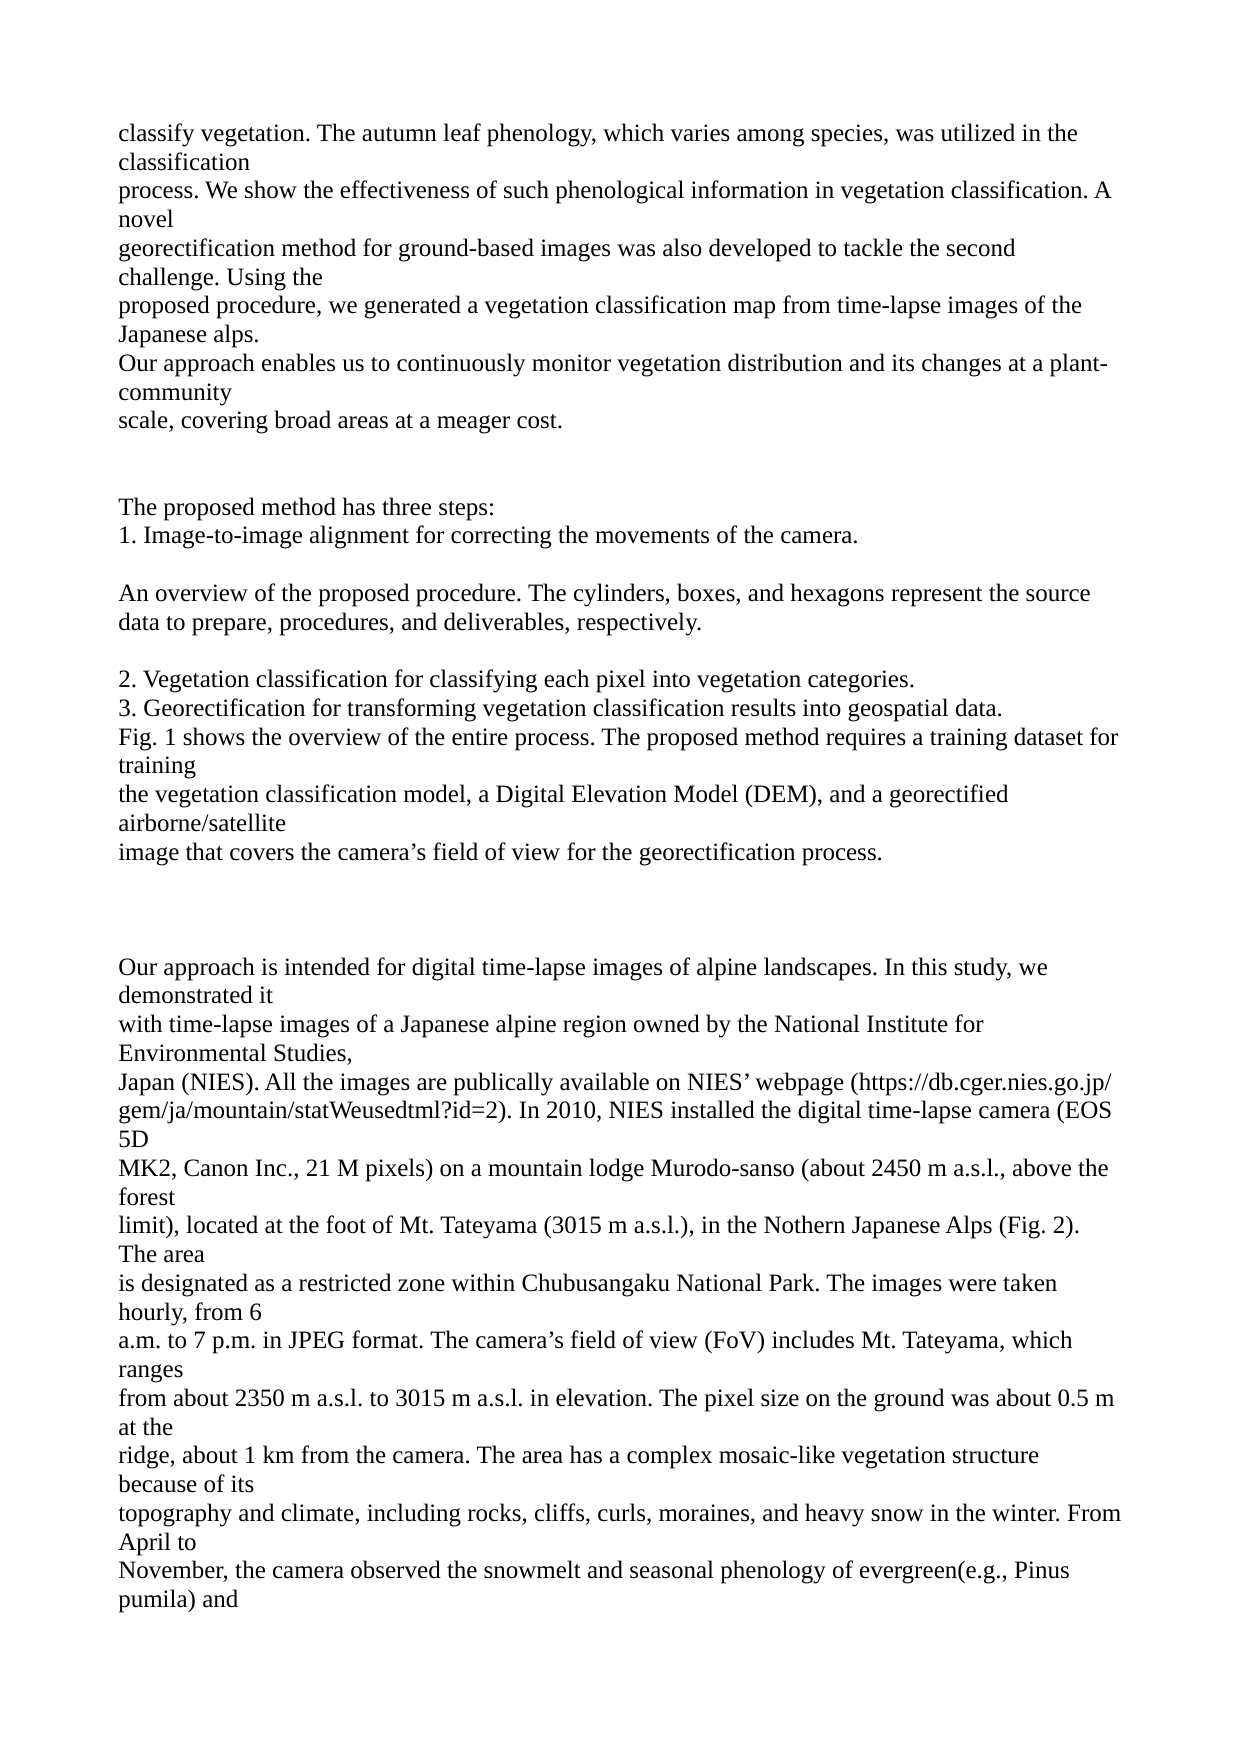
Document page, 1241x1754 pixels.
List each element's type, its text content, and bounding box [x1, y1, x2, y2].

text proposed procedure, we generated a vegetation classification map from time-lapse images of the Japanese alps. [118, 291, 1122, 348]
text Our approach is intended for digital time-lapse images of alpine landscapes. In this study, we demonstrated it [118, 952, 1122, 1009]
text from about 2350 m a.s.l. to 3015 m a.s.l. in elevation. The pixel size on the ground was about 0.5 m at the [118, 1383, 1122, 1441]
text gem/ja/mountain/statWeusedtml?id=2). In 2010, NIES installed the digital time-lapse camera (EOS 5D [118, 1096, 1122, 1153]
text image that covers the camera’s field of view for the georectification process. [118, 837, 1122, 866]
text An overview of the proposed procedure. The cylinders, boxes, and hexagons represent the source [118, 578, 1122, 607]
text The proposed method has three steps: [118, 492, 1122, 521]
text 2. Vegetation classification for classifying each pixel into vegetation categories. [118, 664, 1122, 693]
text MK2, Canon Inc., 21 M pixels) on a mountain lodge Murodo-sanso (about 2450 m a.s.l., above the forest [118, 1153, 1122, 1211]
text Our approach enables us to continuously monitor vegetation distribution and its changes at a plant-community [118, 348, 1122, 406]
text process. We show the effectiveness of such phenological information in vegetation classification. A novel [118, 176, 1122, 233]
text data to prepare, procedures, and deliverables, respectively. [118, 607, 1122, 636]
text the vegetation classification model, a Digital Elevation Model (DEM), and a georectified airborne/satellite [118, 779, 1122, 837]
text 3. Georectification for transforming vegetation classification results into geospatial data. [118, 693, 1122, 722]
text classify vegetation. The autumn leaf phenology, which varies among species, was utilized in the classification [118, 118, 1122, 176]
text November, the camera observed the snowmelt and seasonal phenology of evergreen(e.g., Pinus pumila) and [118, 1556, 1122, 1613]
text georectification method for ground-based images was also developed to tackle the second challenge. Using the [118, 233, 1122, 291]
text is designated as a restricted zone within Chubusangaku National Park. The images were taken hourly, from 6 [118, 1268, 1122, 1326]
text with time-lapse images of a Japanese alpine region owned by the National Institute for Environmental Studies, [118, 1009, 1122, 1067]
text a.m. to 7 p.m. in JPEG format. The camera’s field of view (FoV) includes Mt. Tateyama, which ranges [118, 1326, 1122, 1383]
text scale, covering broad areas at a meager cost. [118, 406, 1122, 434]
text topography and climate, including rocks, cliffs, curls, moraines, and heavy snow in the winter. From April to [118, 1498, 1122, 1556]
text Fig. 1 shows the overview of the entire process. The proposed method requires a training dataset for training [118, 722, 1122, 779]
text ridge, about 1 km from the camera. The area has a complex mosaic-like vegetation structure because of its [118, 1441, 1122, 1498]
text Japan (NIES). All the images are publically available on NIES’ webpage (https://db.cger.nies.go.jp/ [118, 1067, 1122, 1096]
text limit), located at the foot of Mt. Tateyama (3015 m a.s.l.), in the Nothern Japanese Alps (Fig. 2). The area [118, 1211, 1122, 1268]
text 1. Image-to-image alignment for correcting the movements of the camera. [118, 521, 1122, 549]
